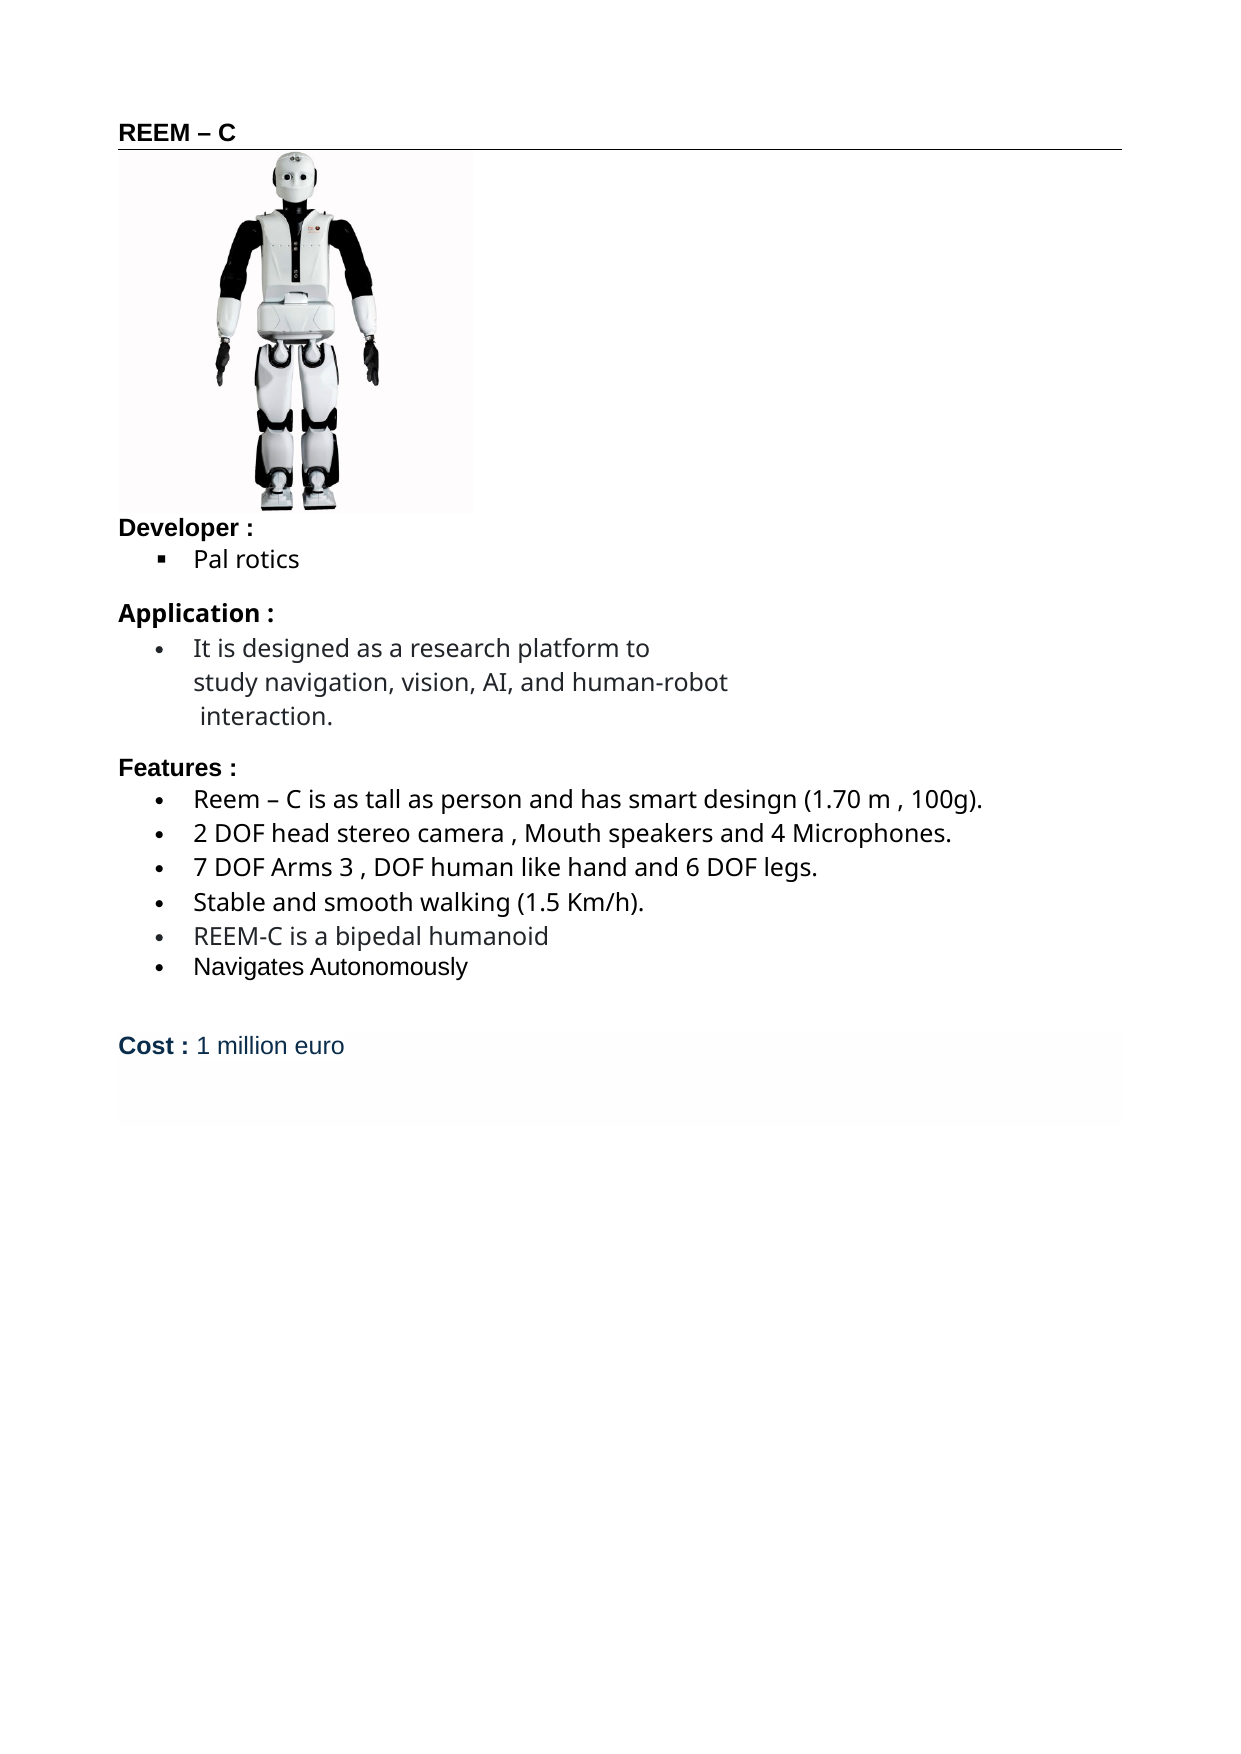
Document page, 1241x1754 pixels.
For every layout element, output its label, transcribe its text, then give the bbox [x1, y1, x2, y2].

text Developer : [118, 512, 1122, 541]
subtitle Cost : 1 million euro [118, 1031, 1122, 1060]
list interaction. [193, 698, 1122, 732]
list REEM-C is a bipedal humanoid [156, 918, 1122, 952]
list It is designed as a research platform to [156, 630, 1122, 664]
picture [118, 150, 475, 513]
list 2 DOF head stereo camera , Mouth speakers and 4 Microphones. [156, 816, 1122, 850]
list 7 DOF Arms 3 , DOF human like hand and 6 DOF legs. [156, 850, 1122, 884]
list study navigation, vision, AI, and human-robot [193, 664, 1122, 698]
text Features : [118, 753, 1122, 782]
list Reem – C is as tall as person and has smart desingn (1.70 m , 100g). [156, 782, 1122, 816]
list Pal rotics [156, 541, 1122, 575]
text Application : [118, 596, 1122, 630]
text REEM – C [118, 118, 1122, 149]
list Navigates Autonomously [156, 952, 1122, 981]
list Stable and smooth walking (1.5 Km/h). [156, 884, 1122, 918]
